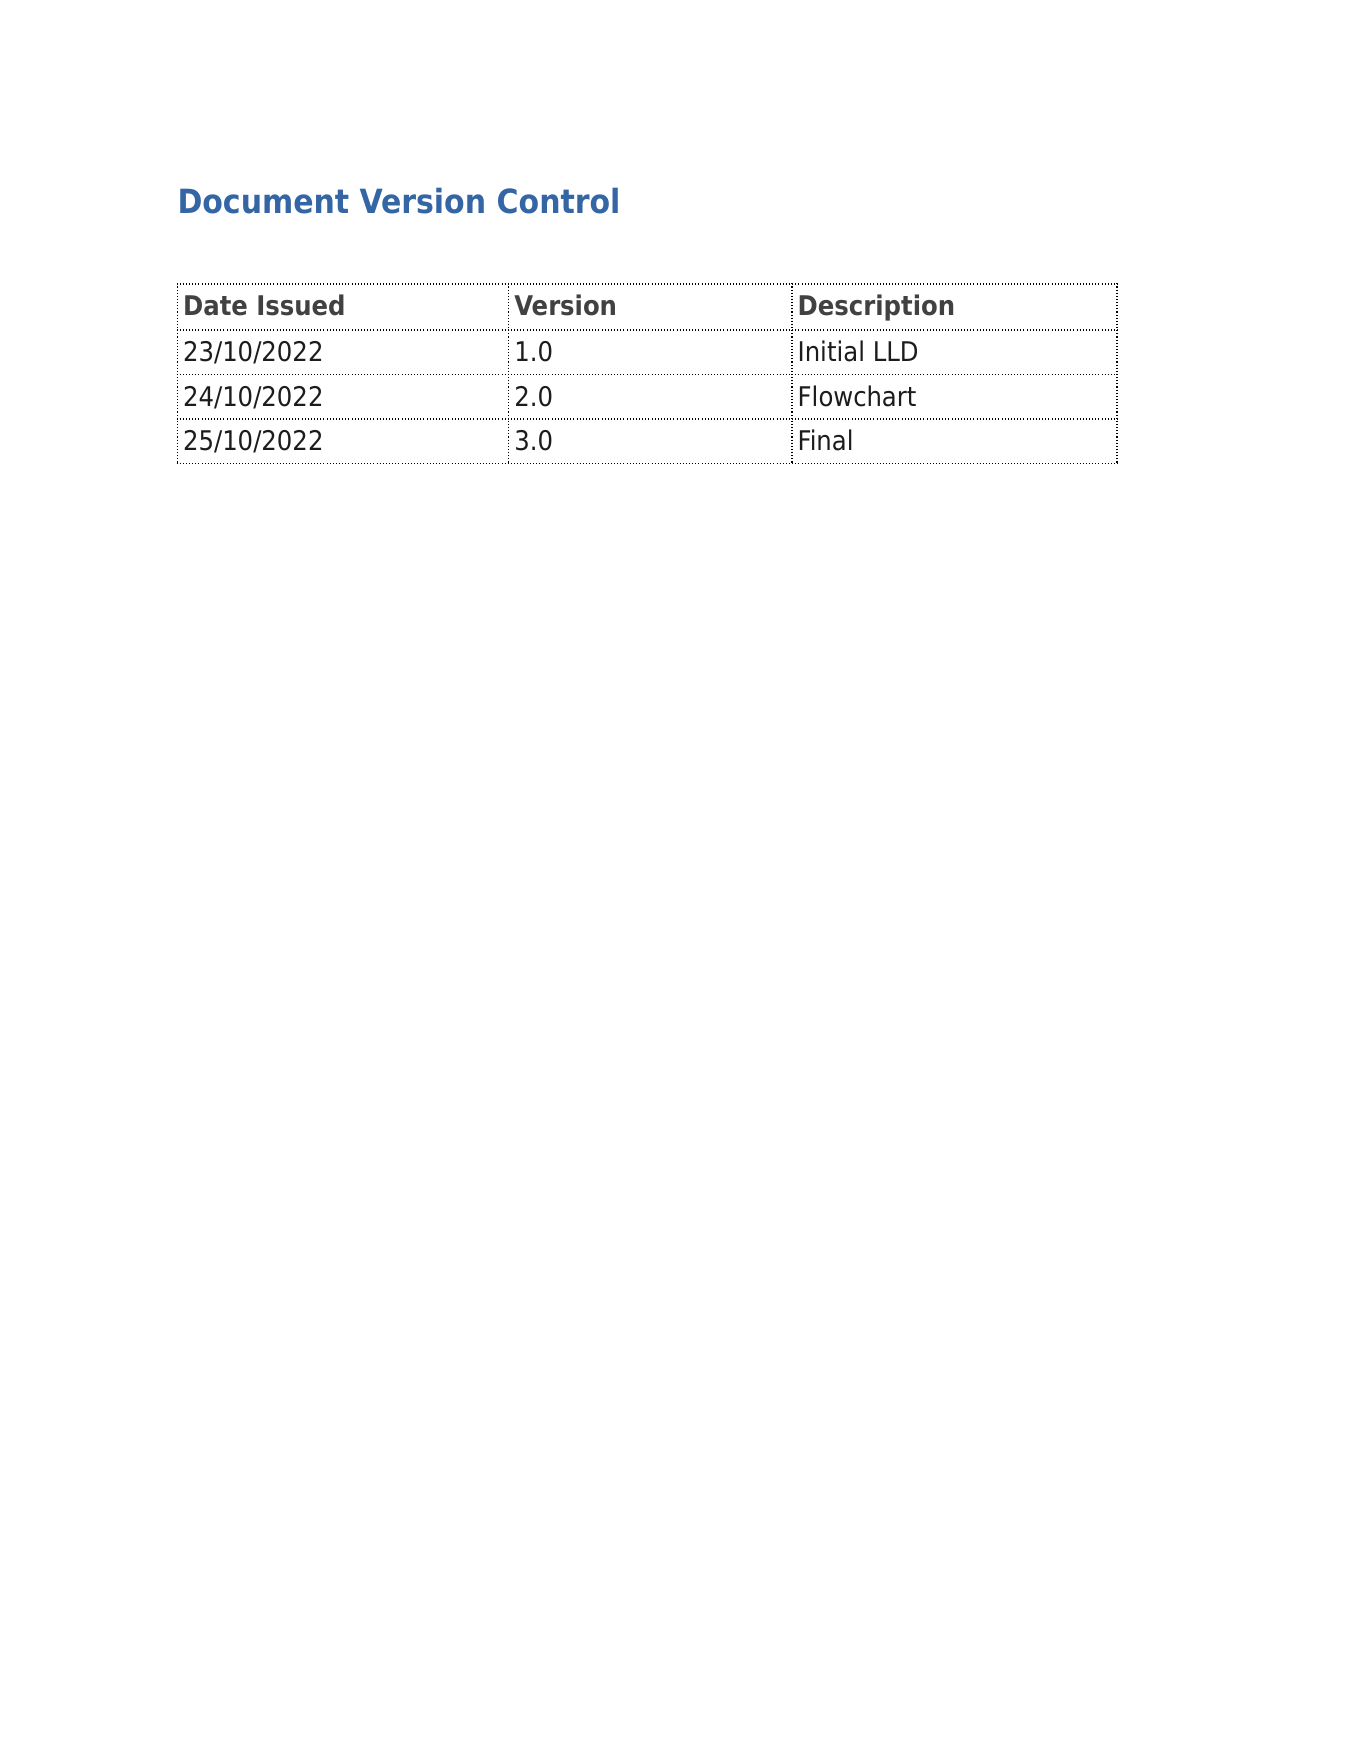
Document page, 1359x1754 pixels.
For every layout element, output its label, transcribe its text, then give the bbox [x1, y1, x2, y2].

table_cell 1.0 [509, 329, 792, 373]
text Document Version Control [177, 183, 1181, 222]
table_header Version [509, 283, 792, 329]
table_cell Final [792, 418, 1117, 463]
table_cell 24/10/2022 [177, 374, 508, 418]
table_cell Initial LLD [792, 329, 1117, 373]
table_cell 23/10/2022 [177, 329, 508, 373]
table_cell 25/10/2022 [177, 418, 508, 463]
table_cell 3.0 [509, 418, 792, 463]
table_header Date Issued [177, 283, 508, 329]
table_cell 2.0 [509, 374, 792, 418]
table_cell Flowchart [792, 374, 1117, 418]
table_header Description [792, 283, 1117, 329]
